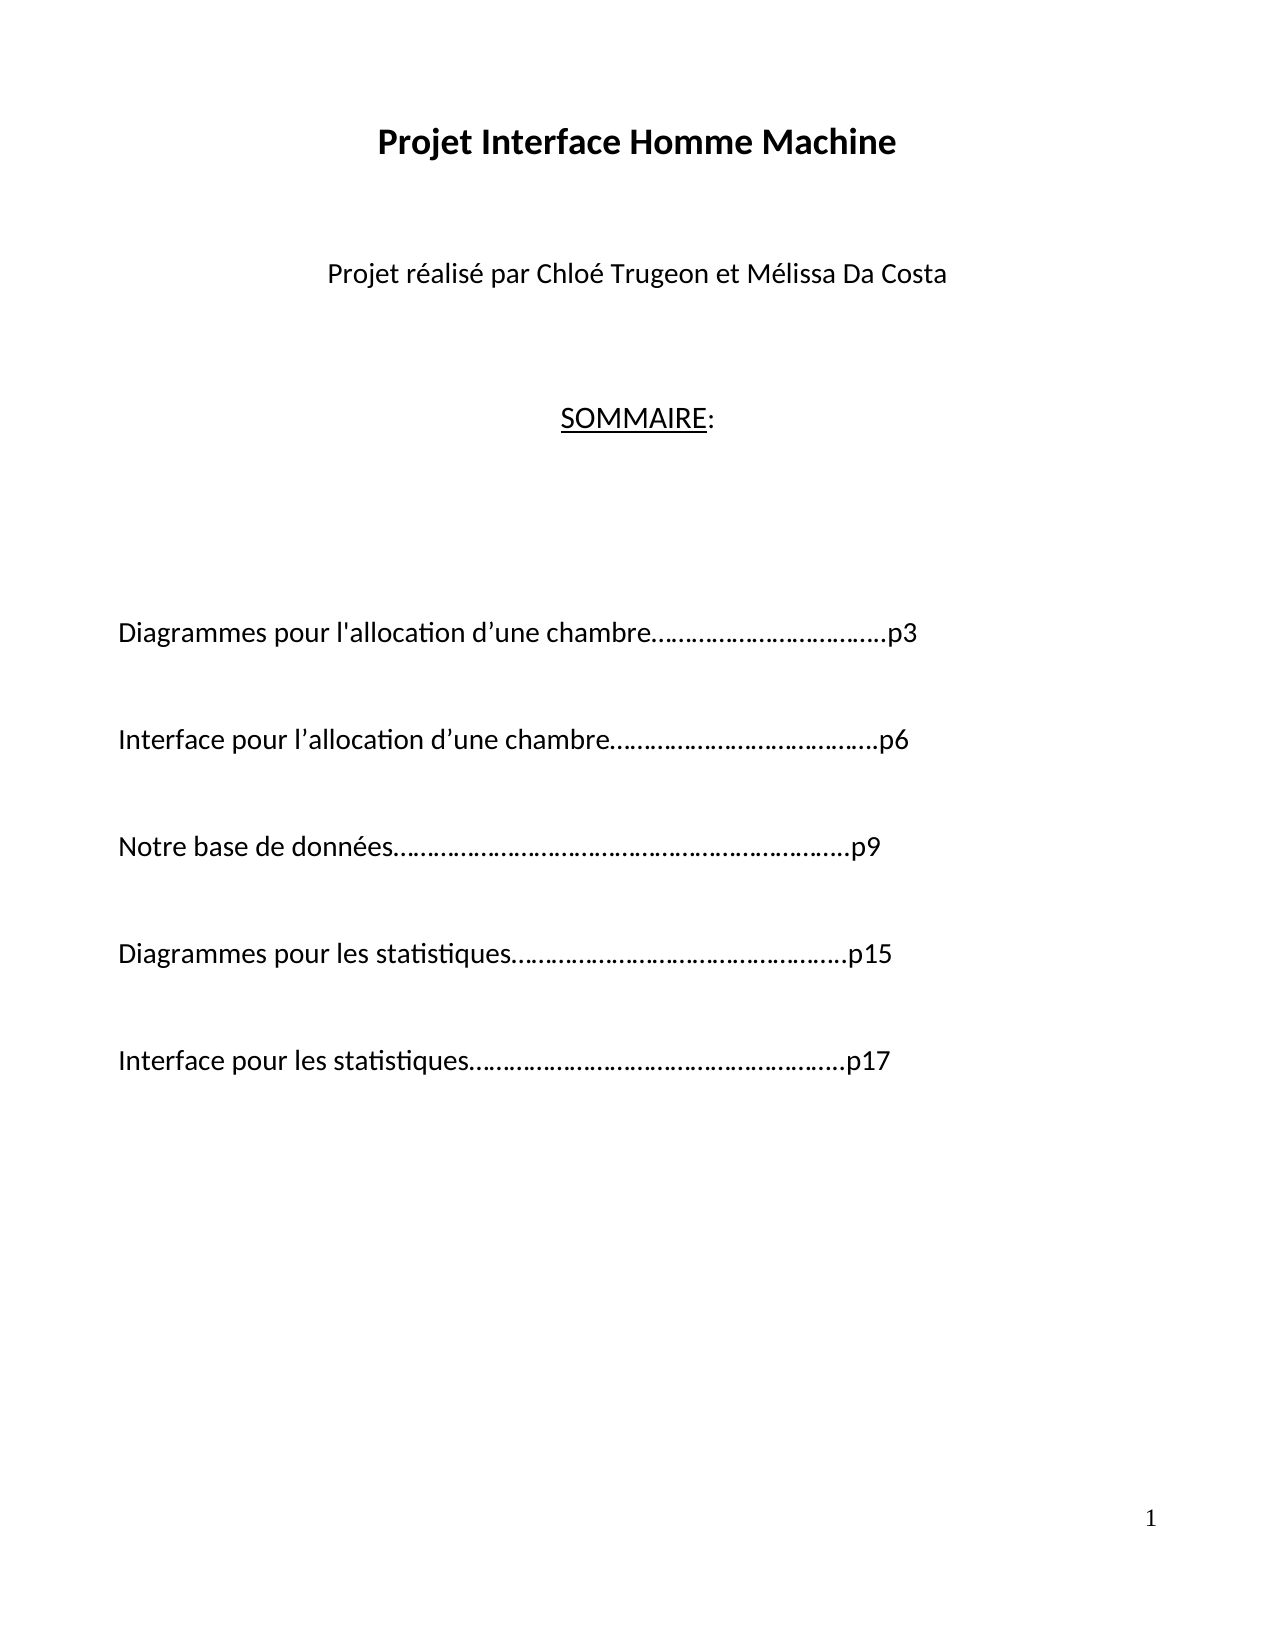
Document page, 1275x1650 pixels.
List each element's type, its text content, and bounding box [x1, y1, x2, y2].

text Interface pour les statistiques………………………………………………..p17 [118, 1042, 1157, 1077]
text Notre base de données…………………………………………………………..p9 [118, 828, 1157, 864]
text SOMMAIRE: [118, 398, 1157, 436]
text Interface pour l’allocation d’une chambre………………………………….p6 [118, 721, 1157, 757]
text Diagrammes pour l'allocation d’une chambre……………………………..p3 [118, 614, 1157, 650]
text Projet réalisé par Chloé Trugeon et Mélissa Da Costa [118, 256, 1157, 291]
text Diagrammes pour les statistiques…………………………………………..p15 [118, 935, 1157, 971]
text Projet Interface Homme Machine [118, 118, 1157, 164]
